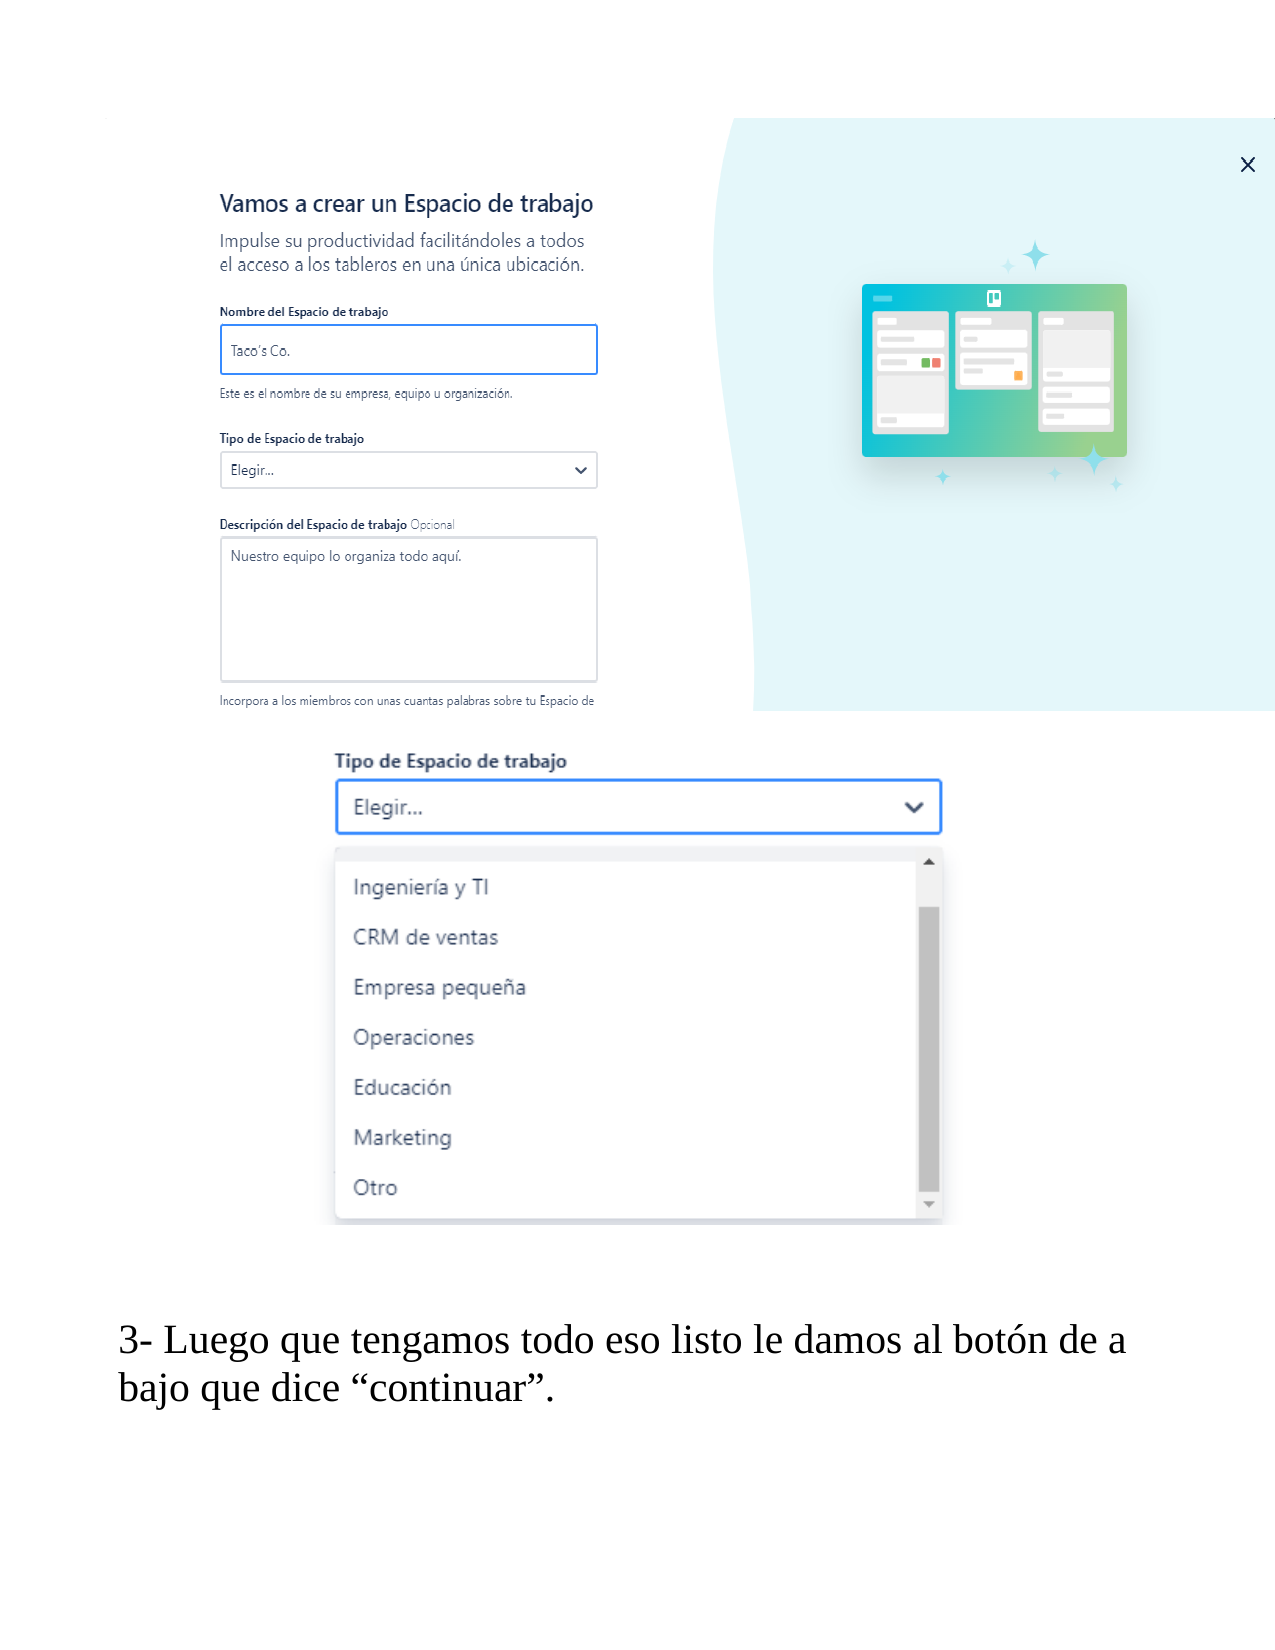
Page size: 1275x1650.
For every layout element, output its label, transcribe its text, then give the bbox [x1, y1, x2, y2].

text 3- Luego que tengamos todo eso listo le damos al botón de a bajo que dice “continuar”. [118, 1314, 1157, 1410]
